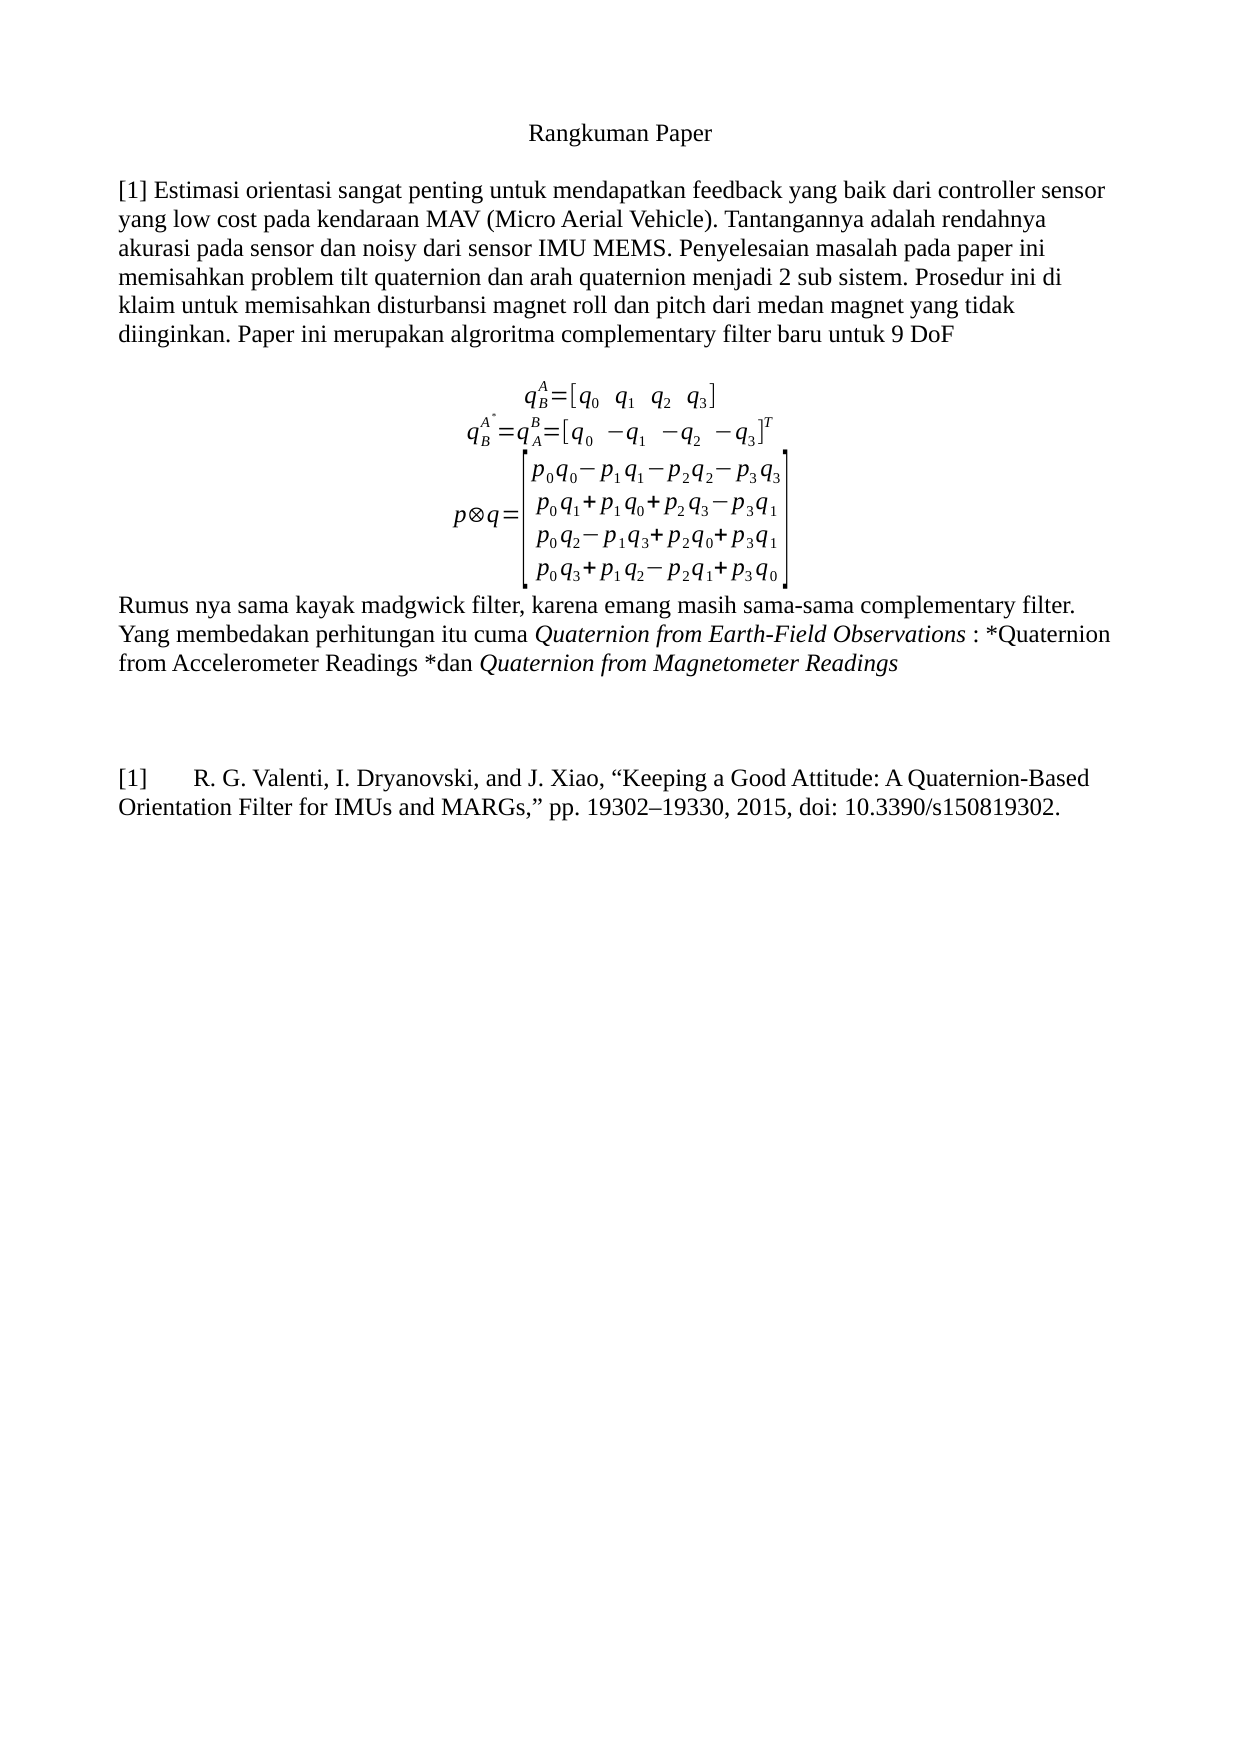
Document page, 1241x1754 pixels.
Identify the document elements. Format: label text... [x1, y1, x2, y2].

text ⁠ [118, 821, 1122, 849]
text Rangkuman Paper [118, 118, 1122, 147]
text [1] Estimasi orientasi sangat penting untuk mendapatkan feedback yang baik dari controller sensor yang low cost pada kendaraan MAV (Micro Aerial Vehicle). Tantangannya adalah rendahnya akurasi pada sensor dan noisy dari sensor IMU MEMS. Penyelesaian masalah pada paper ini memisahkan problem tilt quaternion dan arah quaternion menjadi 2 sub sistem. Prosedur ini di klaim untuk memisahkan disturbansi magnet roll dan pitch dari medan magnet yang tidak diinginkan. Paper ini merupakan algroritma complementary filter baru untuk 9 DoF [118, 176, 1122, 348]
text Rumus nya sama kayak madgwick filter, karena emang masih sama-sama complementary filter. Yang membedakan perhitungan itu cuma Quaternion from Earth-Field Observations : *Quaternion from Accelerometer Readings *dan Quaternion from Magnetometer Readings [118, 591, 1122, 677]
text [1] R. G. Valenti, I. Dryanovski, and J. Xiao, “Keeping a Good Attitude: A Quaternion-Based Orientation Filter for IMUs and MARGs,” pp. 19302–19330, 2015, doi: 10.3390/s150819302. [118, 763, 1122, 821]
